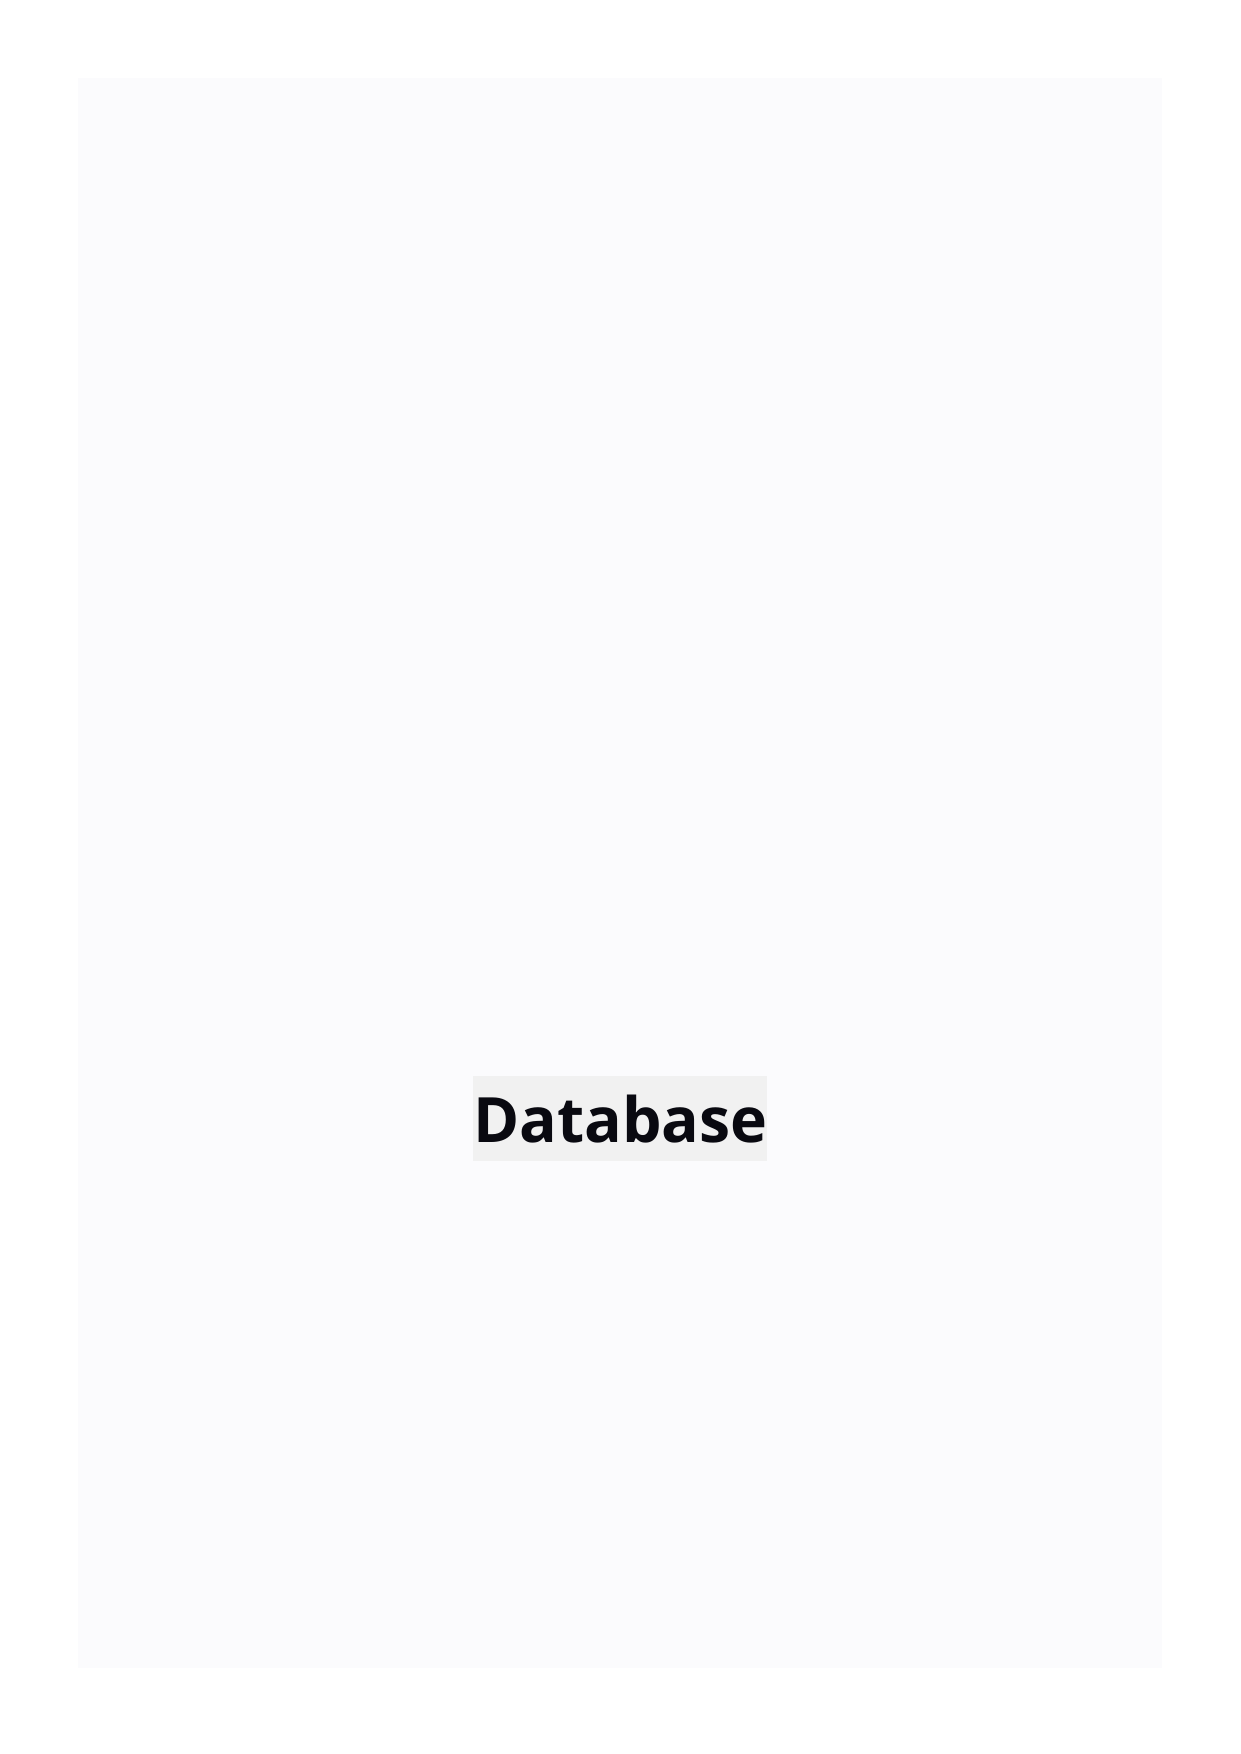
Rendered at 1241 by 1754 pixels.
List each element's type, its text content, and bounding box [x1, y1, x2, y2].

subtitle Database [78, 1076, 1162, 1161]
